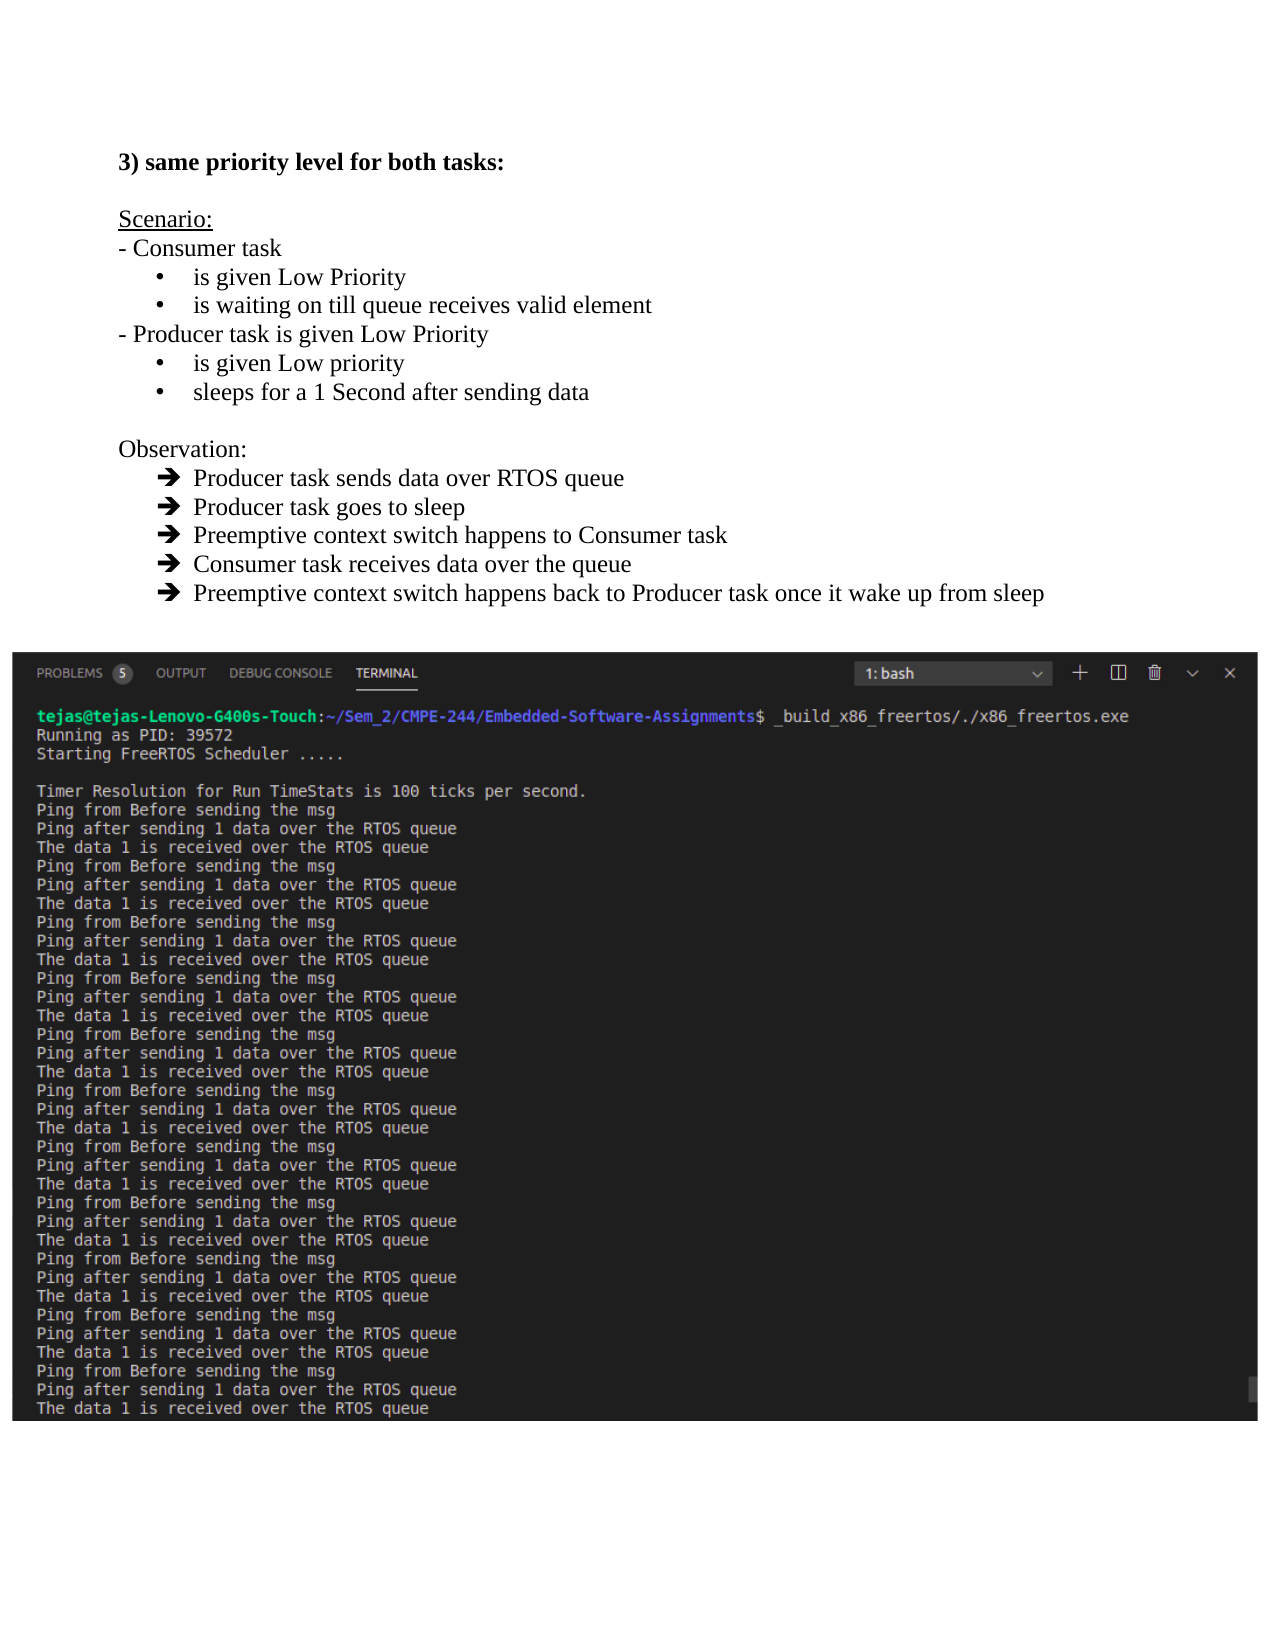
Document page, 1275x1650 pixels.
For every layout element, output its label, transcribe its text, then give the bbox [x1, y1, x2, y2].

list Preemptive context switch happens back to Producer task once it wake up from sleep [156, 578, 1157, 607]
text - Consumer task [118, 233, 1157, 262]
list sleeps for a 1 Second after sending data [156, 377, 1157, 406]
picture [12, 652, 1258, 1421]
list Preemptive context switch happens to Consumer task [156, 521, 1157, 549]
list is waiting on till queue receives valid element [156, 291, 1157, 319]
list is given Low priority [156, 348, 1157, 377]
text 3) same priority level for both tasks: [118, 147, 1157, 176]
text - Producer task is given Low Priority [118, 319, 1157, 348]
list is given Low Priority [156, 262, 1157, 291]
list Consumer task receives data over the queue [156, 549, 1157, 578]
text Observation: [118, 434, 1157, 463]
list Producer task sends data over RTOS queue [156, 463, 1157, 492]
list Producer task goes to sleep [156, 492, 1157, 521]
text Scenario: [118, 204, 1157, 233]
